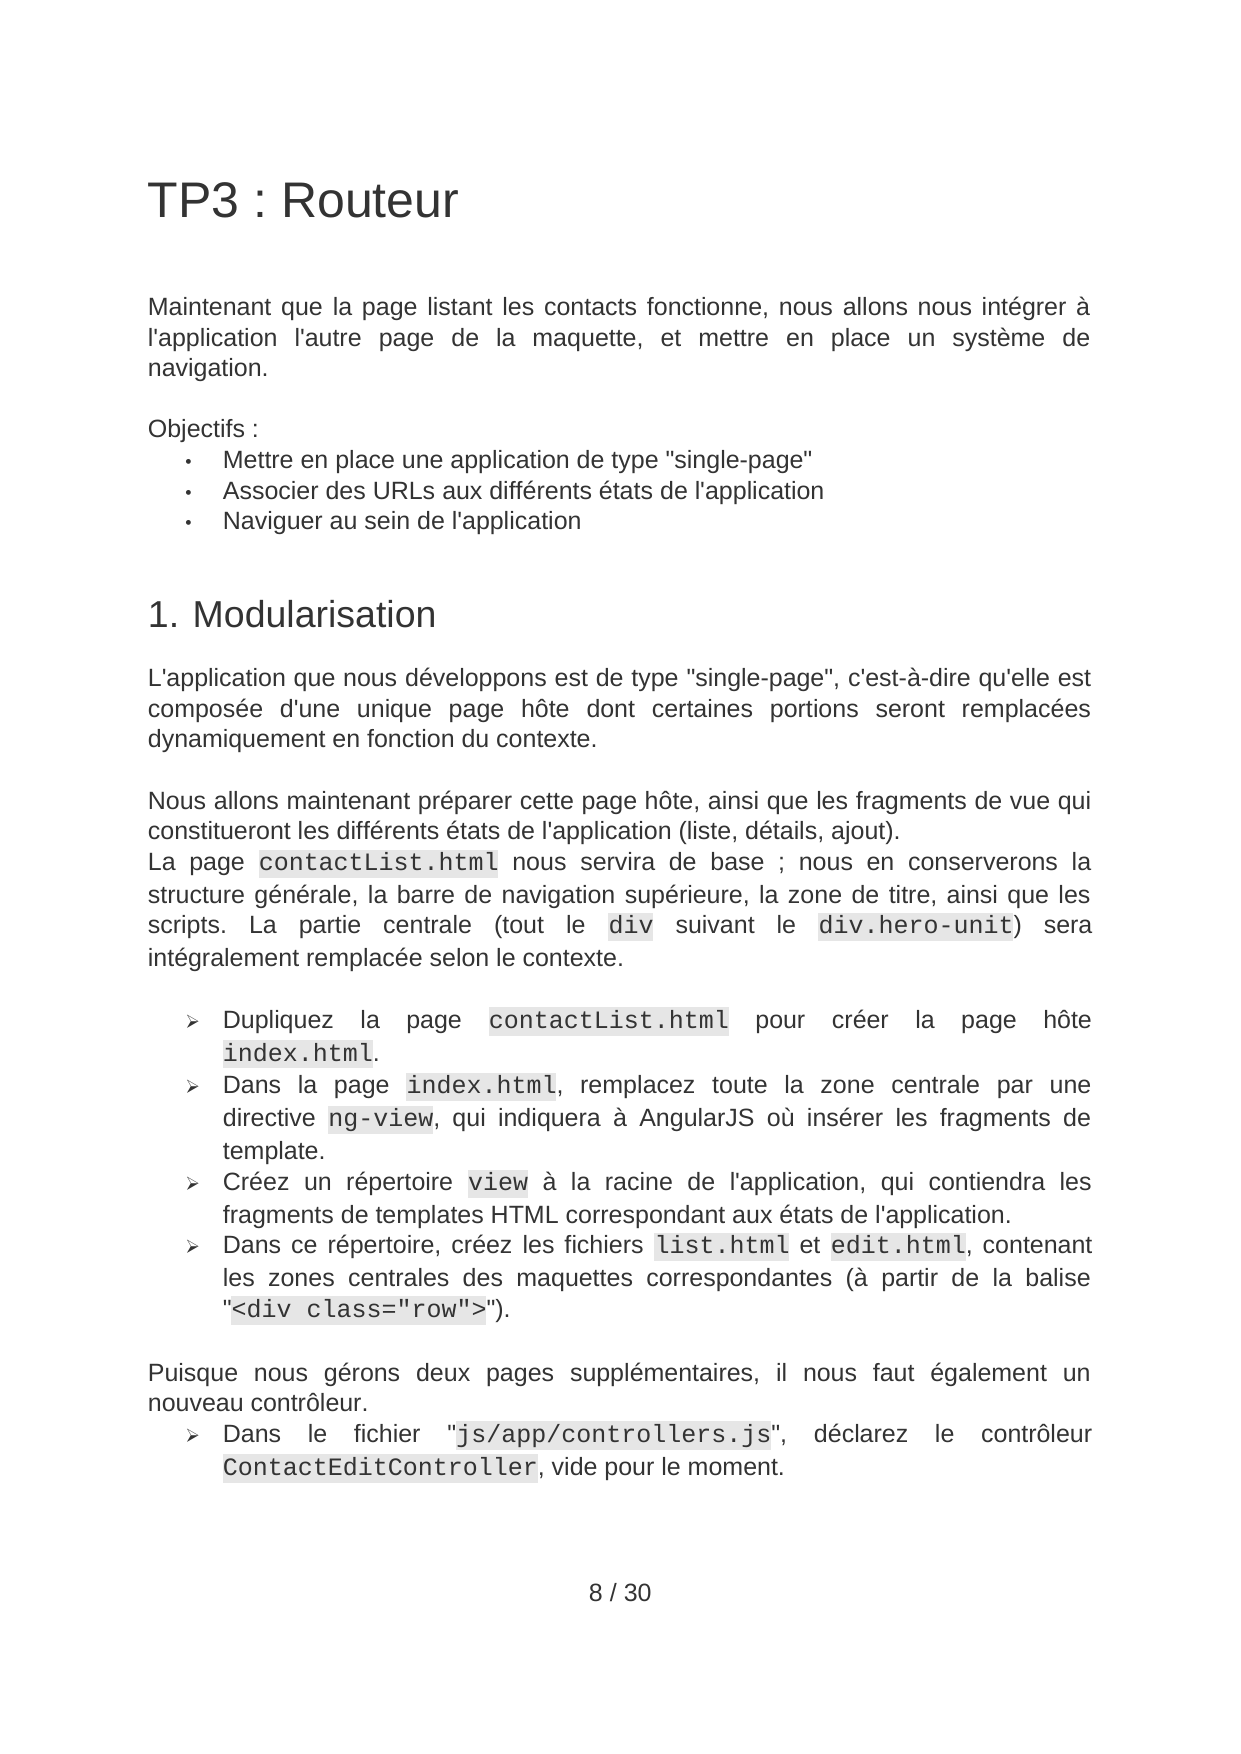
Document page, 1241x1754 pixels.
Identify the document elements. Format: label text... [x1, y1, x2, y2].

list Associer des URLs aux différents états de l'application [185, 477, 1092, 504]
text Nous allons maintenant préparer cette page hôte, ainsi que les fragments de vue qui constitueront les différents états de l'application (liste, détails, ajout). [148, 787, 1092, 845]
text Puisque nous gérons deux pages supplémentaires, il nous faut également un nouveau contrôleur. [148, 1358, 1092, 1417]
list Dans ce répertoire, créez les fichiers list.html et edit.html, contenant les zones centrales des maquettes correspondantes (à partir de la balise "<div class="row">"). [185, 1231, 1092, 1325]
list Dupliquez la page contactList.html pour créer la page hôte index.html. [185, 1005, 1092, 1068]
text L'application que nous développons est de type "single-page", c'est-à-dire qu'elle est composée d'une unique page hôte dont certaines portions seront remplacées dynamiquement en fonction du contexte. [148, 664, 1092, 753]
list Créez un répertoire view à la racine de l'application, qui contiendra les fragments de templates HTML correspondant aux états de l'application. [185, 1168, 1092, 1228]
text La page contactList.html nous servira de base ; nous en conserverons la structure générale, la barre de navigation supérieure, la zone de titre, ainsi que les scripts. La partie centrale (tout le div suivant le div.hero-unit) sera intégralement remplacée selon le contexte. [148, 848, 1092, 972]
subtitle Modularisation [148, 593, 1092, 635]
text Maintenant que la page listant les contacts fonctionne, nous allons nous intégrer à l'application l'autre page de la maquette, et mettre en place un système de navigation. [148, 293, 1092, 382]
subtitle Routeur [148, 172, 1092, 228]
list Dans le fichier "js/app/controllers.js", déclarez le contrôleur ContactEditController, vide pour le moment. [185, 1419, 1092, 1483]
list Mettre en place une application de type "single-page" [185, 446, 1092, 474]
list Naviguer au sein de l'application [185, 507, 1092, 535]
text Objectifs : [148, 415, 1092, 443]
list Dans la page index.html, remplacez toute la zone centrale par une directive ng-view, qui indiquera à AngularJS où insérer les fragments de template. [185, 1071, 1092, 1165]
